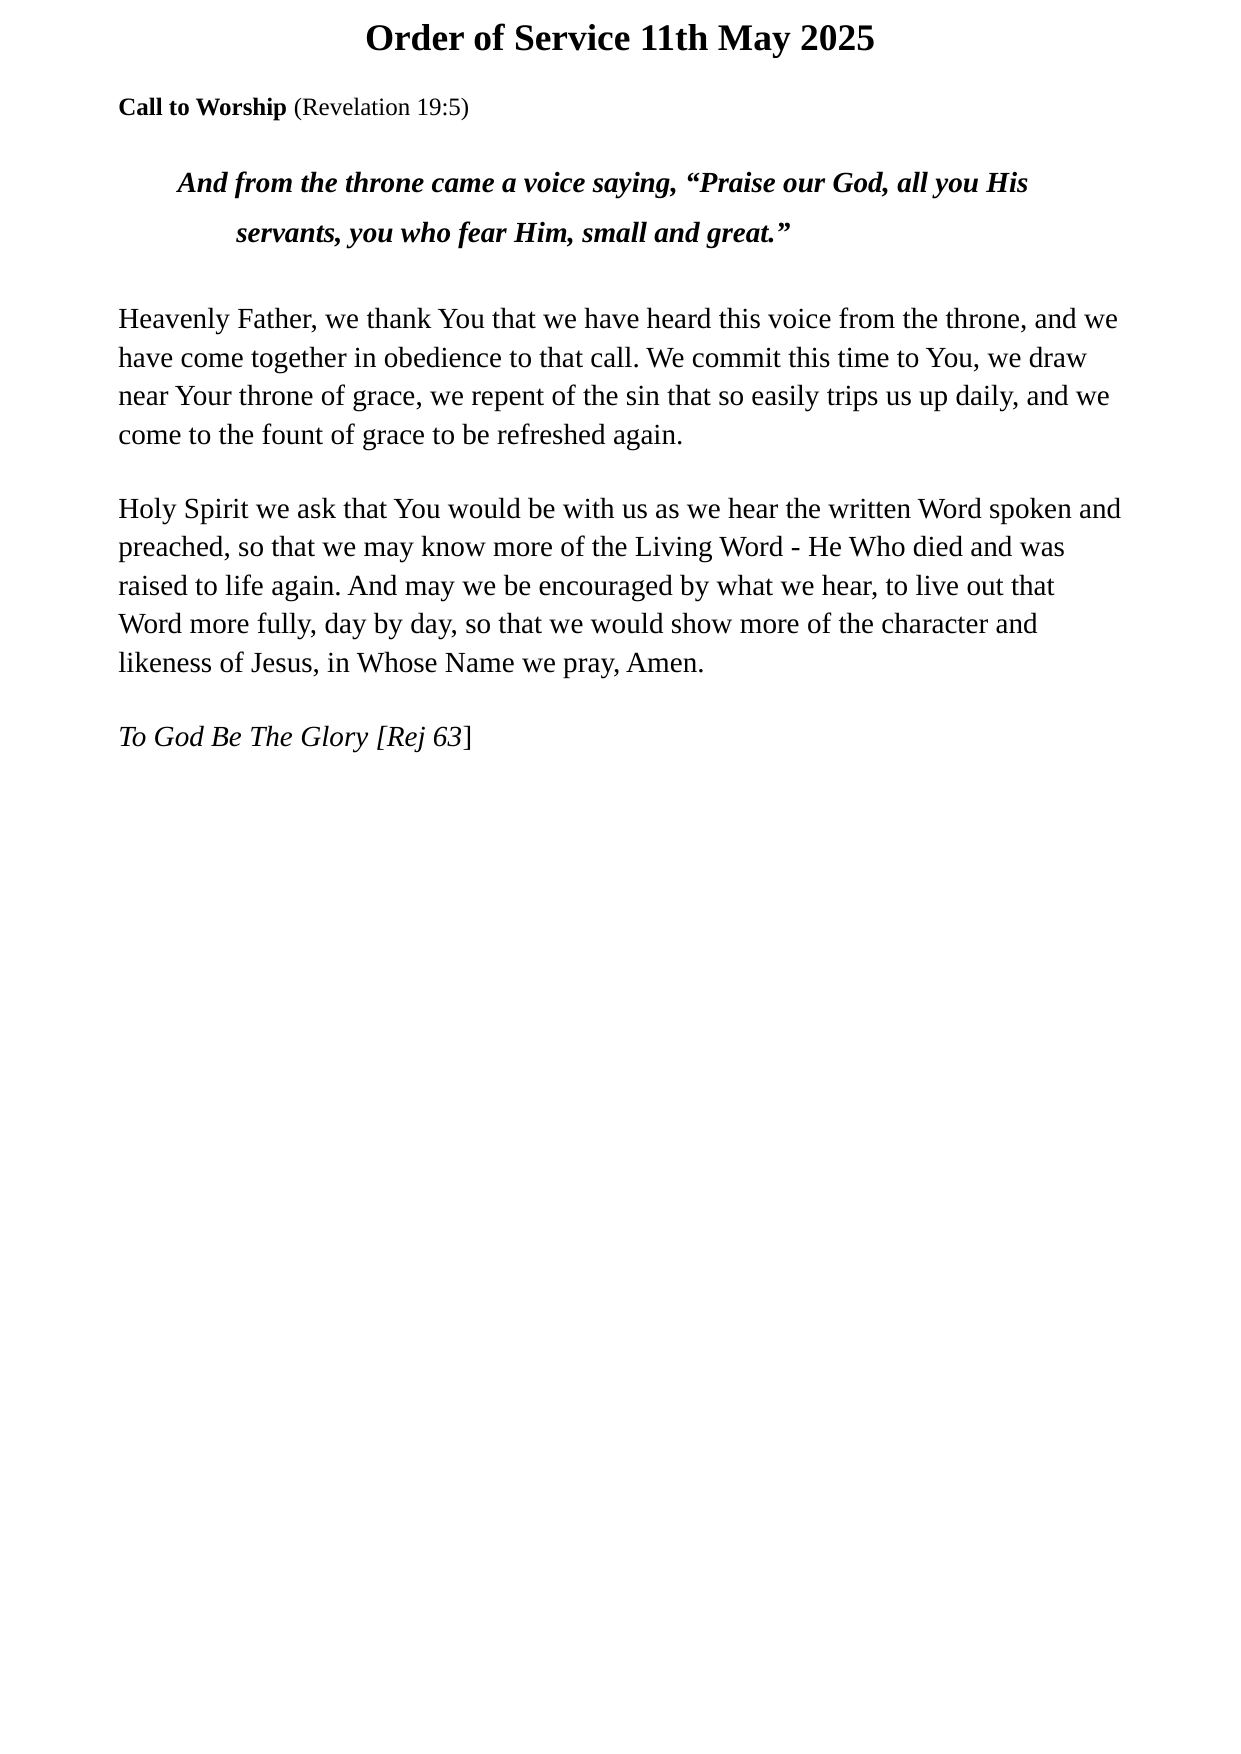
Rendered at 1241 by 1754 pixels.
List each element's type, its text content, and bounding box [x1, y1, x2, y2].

text And from the throne came a voice saying, “Praise our God, all you His servants, you who fear Him, small and great.” [177, 165, 1122, 249]
text Holy Spirit we ask that You would be with us as we hear the written Word spoken and preached, so that we may know more of the Living Word -­ He Who died and was raised to life again. And may we be encouraged by what we hear, to live out that Word more fully, day by day, so that we would show more of the character and likeness of Jesus, in Whose Name we pray, Amen. [118, 491, 1122, 678]
text Call to Worship (Revelation 19:5) [118, 92, 1122, 121]
text To God Be The Glory [Rej 63] [118, 719, 1122, 752]
text Heavenly Father, we thank You that we have heard this voice from the throne, and we have come together in obedience to that call. We commit this time to You, we draw near Your throne of grace, we repent of the sin that so easily trips us up daily, and we come to the fount of grace to be refreshed again. [118, 301, 1122, 450]
